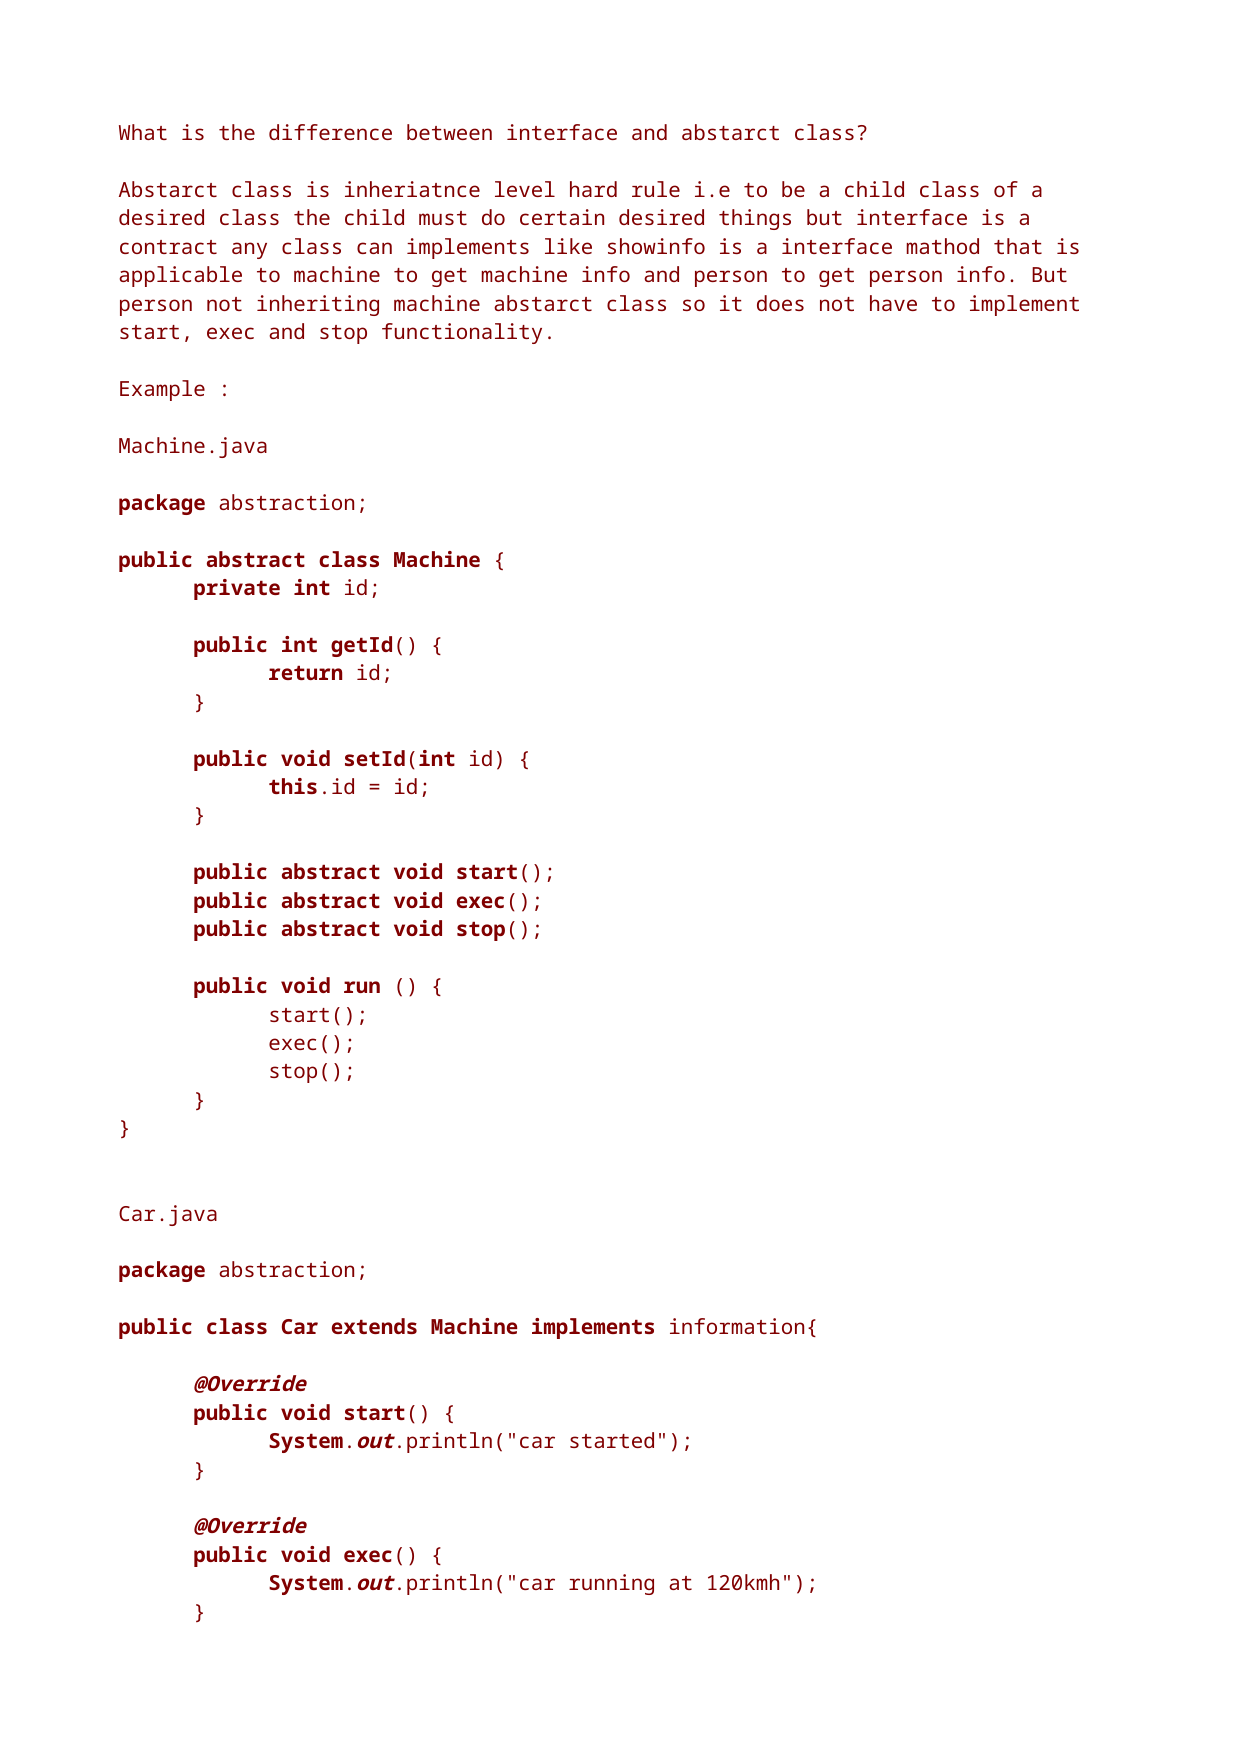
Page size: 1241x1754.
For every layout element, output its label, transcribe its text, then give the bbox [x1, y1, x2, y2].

text exec(); [118, 1028, 1122, 1057]
text } [118, 1085, 1122, 1113]
text Car.java [118, 1199, 1122, 1227]
text @Override [118, 1512, 1122, 1540]
text } [118, 1113, 1122, 1142]
text public int getId() { [118, 630, 1122, 658]
text What is the difference between interface and abstarct class? [118, 118, 1122, 147]
text } [118, 687, 1122, 715]
text start(); [118, 1000, 1122, 1028]
text System.out.println("car started"); [118, 1426, 1122, 1455]
text private int id; [118, 573, 1122, 602]
text return id; [118, 658, 1122, 687]
text public void setId(int id) { [118, 744, 1122, 772]
text Example : [118, 374, 1122, 402]
text Machine.java [118, 431, 1122, 459]
text package abstraction; [118, 488, 1122, 516]
text public void exec() { [118, 1540, 1122, 1568]
text @Override [118, 1369, 1122, 1398]
text } [118, 1455, 1122, 1483]
text this.id = id; [118, 772, 1122, 801]
text package abstraction; [118, 1256, 1122, 1284]
text public abstract void start(); [118, 857, 1122, 886]
text public void start() { [118, 1398, 1122, 1426]
text } [118, 1597, 1122, 1625]
text public class Car extends Machine implements information{ [118, 1312, 1122, 1341]
text public void run () { [118, 971, 1122, 1000]
text public abstract void exec(); [118, 886, 1122, 914]
text System.out.println("car running at 120kmh"); [118, 1568, 1122, 1597]
text Abstarct class is inheriatnce level hard rule i.e to be a child class of a desired class the child must do certain desired things but interface is a contract any class can implements like showinfo is a interface mathod that is applicable to machine to get machine info and person to get person info. But person not inheriting machine abstarct class so it does not have to implement start, exec and stop functionality. [118, 175, 1122, 346]
text public abstract class Machine { [118, 545, 1122, 573]
text public abstract void stop(); [118, 914, 1122, 943]
text } [118, 801, 1122, 829]
text stop(); [118, 1057, 1122, 1085]
